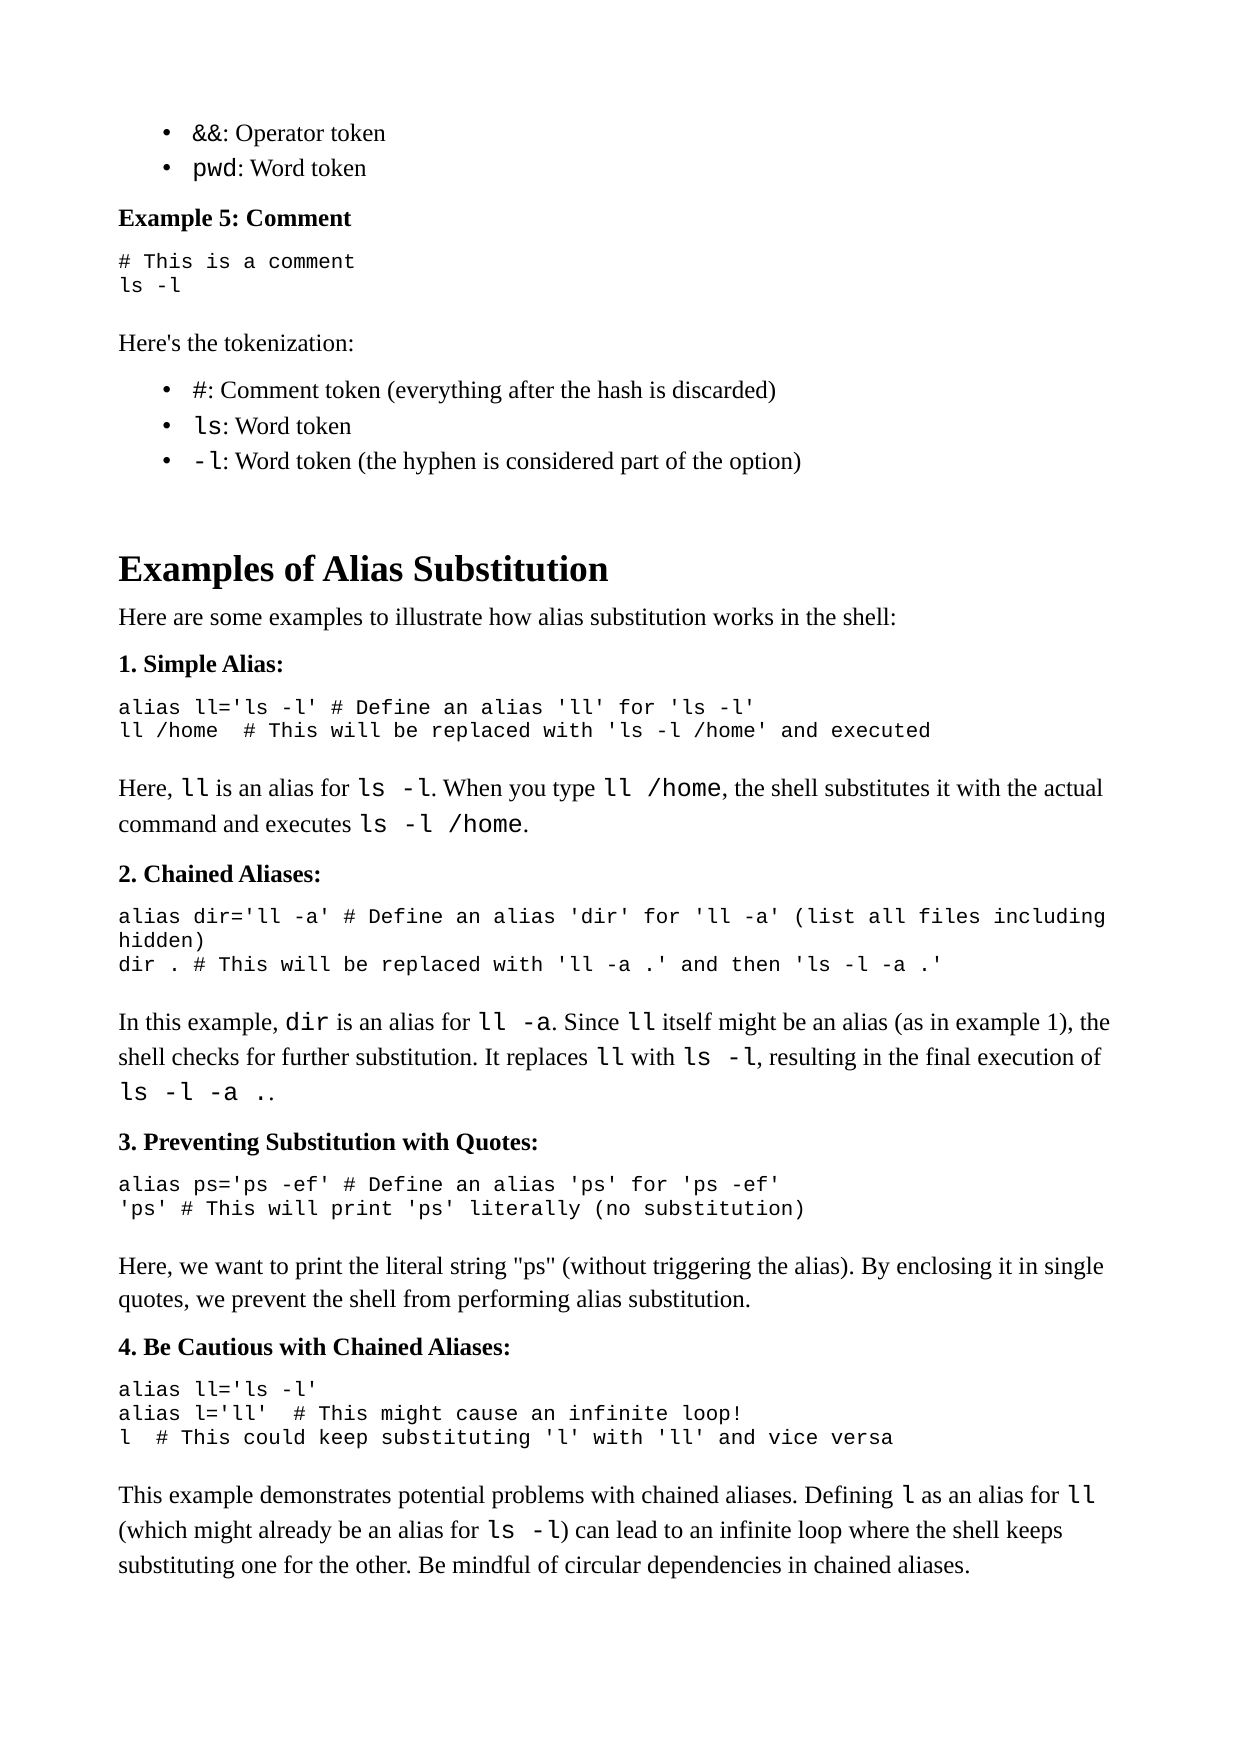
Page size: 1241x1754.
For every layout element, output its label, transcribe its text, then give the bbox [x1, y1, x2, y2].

text 'ps' # This will print 'ps' literally (no substitution) [118, 1198, 1122, 1222]
text 2. Chained Aliases: [118, 859, 1122, 887]
text alias ll='ls -l' # Define an alias 'll' for 'ls -l' [118, 697, 1122, 720]
text 1. Simple Alias: [118, 649, 1122, 678]
subtitle Examples of Alias Substitution [118, 546, 1122, 589]
text Here, ll is an alias for ls -l. When you type ll /home, the shell substitutes it with the actual command and executes ls -l /home. [118, 773, 1122, 839]
list -l: Word token (the hyphen is considered part of the option) [162, 446, 1122, 477]
text alias ps='ps -ef' # Define an alias 'ps' for 'ps -ef' [118, 1174, 1122, 1198]
text Here's the tokenization: [118, 328, 1122, 357]
text dir . # This will be replaced with 'll -a .' and then 'ls -l -a .' [118, 953, 1122, 977]
list #: Comment token (everything after the hash is discarded) [162, 376, 1122, 406]
text In this example, dir is an alias for ll -a. Since ll itself might be an alias (as in example 1), the shell checks for further substitution. It replaces ll with ls -l, resulting in the final execution of ls -l -a .. [118, 1007, 1122, 1108]
text This example demonstrates potential problems with chained aliases. Defining l as an alias for ll (which might already be an alias for ls -l) can lead to an infinite loop where the shell keeps substituting one for the other. Be mindful of circular dependencies in chained aliases. [118, 1480, 1122, 1579]
text Example 5: Comment [118, 203, 1122, 232]
text ll /home # This will be replaced with 'ls -l /home' and executed [118, 720, 1122, 744]
text Here are some examples to illustrate how alias substitution works in the shell: [118, 602, 1122, 630]
text 4. Be Cautious with Chained Aliases: [118, 1332, 1122, 1361]
text # This is a comment [118, 251, 1122, 275]
list &&: Operator token [162, 118, 1122, 149]
list ls: Word token [162, 411, 1122, 442]
text ls -l [118, 275, 1122, 298]
text l # This could keep substituting 'l' with 'll' and vice versa [118, 1427, 1122, 1450]
list pwd: Word token [162, 153, 1122, 184]
text alias dir='ll -a' # Define an alias 'dir' for 'll -a' (list all files including hidden) [118, 906, 1122, 953]
text alias ll='ls -l' [118, 1379, 1122, 1403]
text 3. Preventing Substitution with Quotes: [118, 1127, 1122, 1156]
text alias l='ll' # This might cause an infinite loop! [118, 1403, 1122, 1427]
text Here, we want to print the literal string "ps" (without triggering the alias). By enclosing it in single quotes, we prevent the shell from performing alias substitution. [118, 1251, 1122, 1313]
